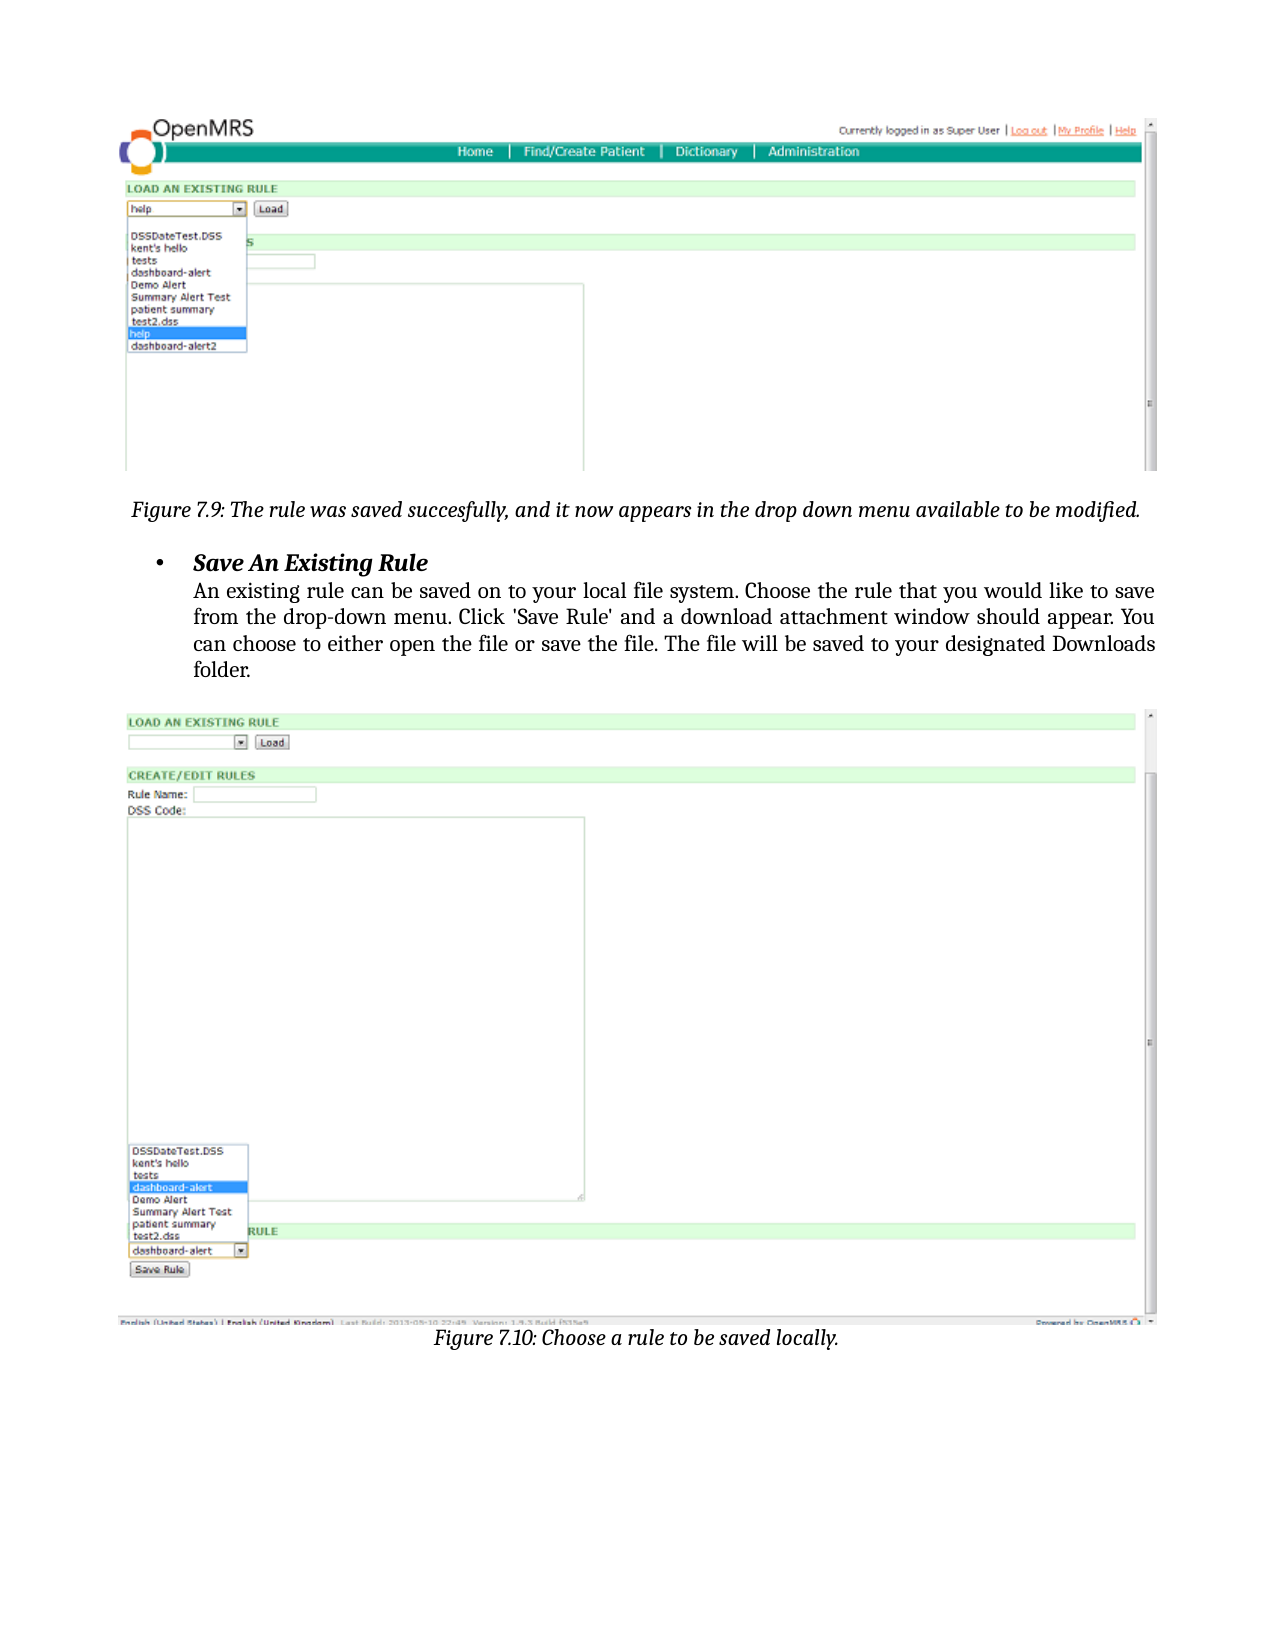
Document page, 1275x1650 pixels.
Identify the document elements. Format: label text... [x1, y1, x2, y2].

list Save An Existing Rule [156, 549, 1157, 578]
text Figure 7.10: Choose a rule to be saved locally. [118, 1325, 1157, 1351]
text Figure 7.9: The rule was saved succesfully, and it now appears in the drop down menu available to be modified. [118, 496, 1157, 523]
list An existing rule can be saved on to your local file system. Choose the rule that you would like to save from the drop-down menu. Click 'Save Rule' and a download attachment window should appear. You can choose to either open the file or save the file. The file will be saved to your designated Downloads folder. [156, 578, 1157, 683]
